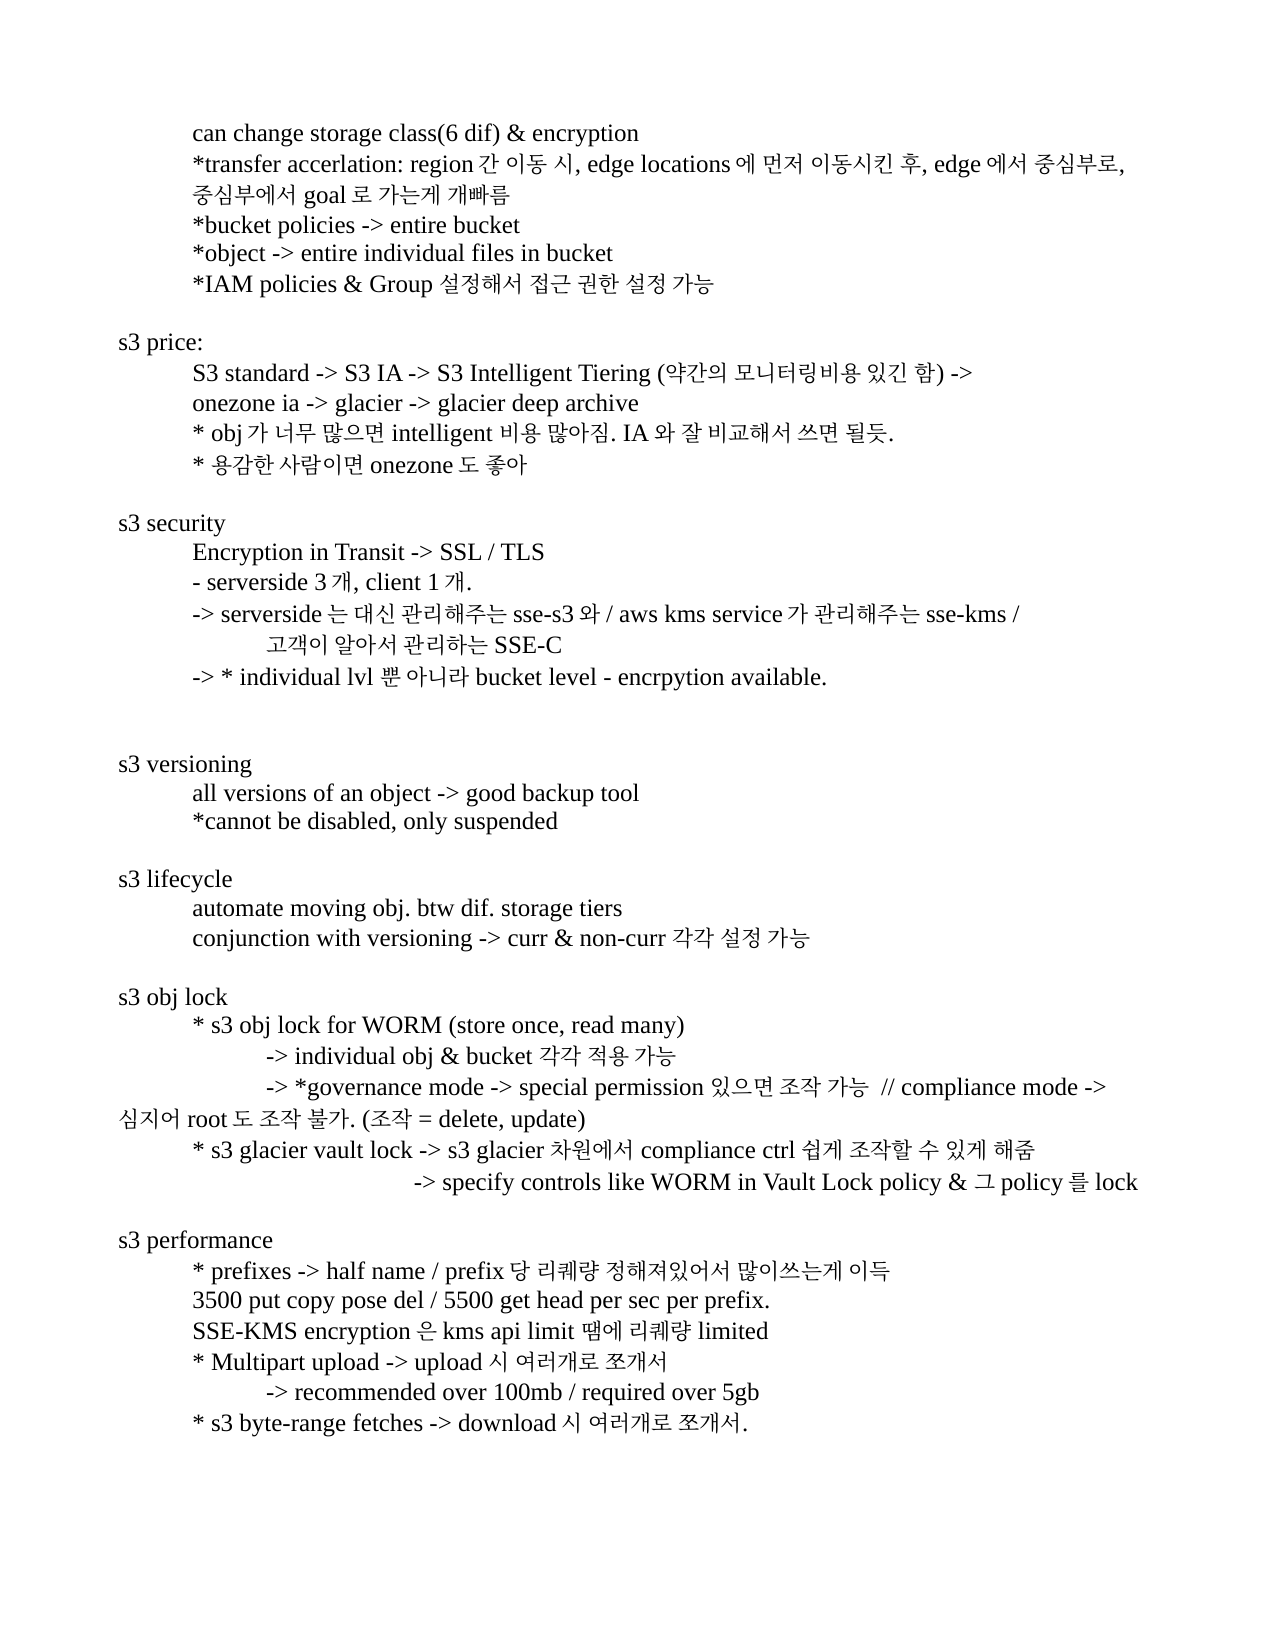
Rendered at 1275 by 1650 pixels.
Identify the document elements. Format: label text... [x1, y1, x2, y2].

text * s3 glacier vault lock -> s3 glacier 차원에서 compliance ctrl 쉽게 조작할 수 있게 해줌 [118, 1133, 1157, 1165]
text can change storage class(6 dif) & encryption [118, 118, 1157, 147]
text s3 versioning [118, 749, 1157, 778]
text * s3 byte-range fetches -> download시 여러개로 쪼개서. [118, 1406, 1157, 1437]
text s3 obj lock [118, 982, 1157, 1010]
text *cannot be disabled, only suspended [118, 806, 1157, 835]
text -> serverside는 대신 관리해주는 sse-s3와 / aws kms service가 관리해주는 sse-kms / [118, 597, 1157, 628]
text - serverside 3개, client 1개. [118, 566, 1157, 597]
text *object -> entire individual files in bucket [118, 238, 1157, 267]
text SSE-KMS encryption은 kms api limit 땜에 리퀘량 limited [118, 1314, 1157, 1346]
text s3 price: [118, 327, 1157, 356]
text * 용감한 사람이면 onezone도 좋아 [118, 448, 1157, 479]
text 고객이 알아서 관리하는 SSE-C [118, 628, 1157, 660]
text automate moving obj. btw dif. storage tiers [118, 893, 1157, 921]
text *IAM policies & Group 설정해서 접근 권한 설정 가능 [118, 267, 1157, 299]
text -> individual obj & bucket 각각 적용 가능 [118, 1039, 1157, 1071]
text conjunction with versioning -> curr & non-curr 각각 설정 가능 [118, 921, 1157, 953]
text all versions of an object -> good backup tool [118, 778, 1157, 806]
text * Multipart upload -> upload 시 여러개로 쪼개서 [118, 1346, 1157, 1377]
text *bucket policies -> entire bucket [118, 210, 1157, 238]
text s3 performance [118, 1225, 1157, 1254]
text s3 security [118, 508, 1157, 537]
text -> recommended over 100mb / required over 5gb [118, 1377, 1157, 1406]
text -> * individual lvl 뿐 아니라 bucket level - encrpytion available. [118, 660, 1157, 691]
text s3 lifecycle [118, 864, 1157, 893]
text *transfer accerlation: region간 이동 시, edge locations에 먼저 이동시킨 후, edge에서 중심부로, 중심부에서 goal로 가는게 개빠름 [118, 147, 1157, 210]
text -> *governance mode -> special permission 있으면 조작 가능 // compliance mode -> 심지어 root도 조작 불가. (조작 = delete, update) [118, 1071, 1157, 1133]
text onezone ia -> glacier -> glacier deep archive [118, 388, 1157, 416]
text S3 standard -> S3 IA -> S3 Intelligent Tiering (약간의 모니터링비용 있긴 함) -> [118, 356, 1157, 388]
text * prefixes -> half name / prefix당 리퀘량 정해져있어서 많이쓰는게 이득 [118, 1254, 1157, 1285]
text Encryption in Transit -> SSL / TLS [118, 537, 1157, 566]
text * obj가 너무 많으면 intelligent 비용 많아짐. IA와 잘 비교해서 쓰면 될듯. [118, 416, 1157, 448]
text 3500 put copy pose del / 5500 get head per sec per prefix. [118, 1285, 1157, 1314]
text * s3 obj lock for WORM (store once, read many) [118, 1010, 1157, 1039]
text -> specify controls like WORM in Vault Lock policy & 그 policy를 lock [118, 1165, 1157, 1196]
